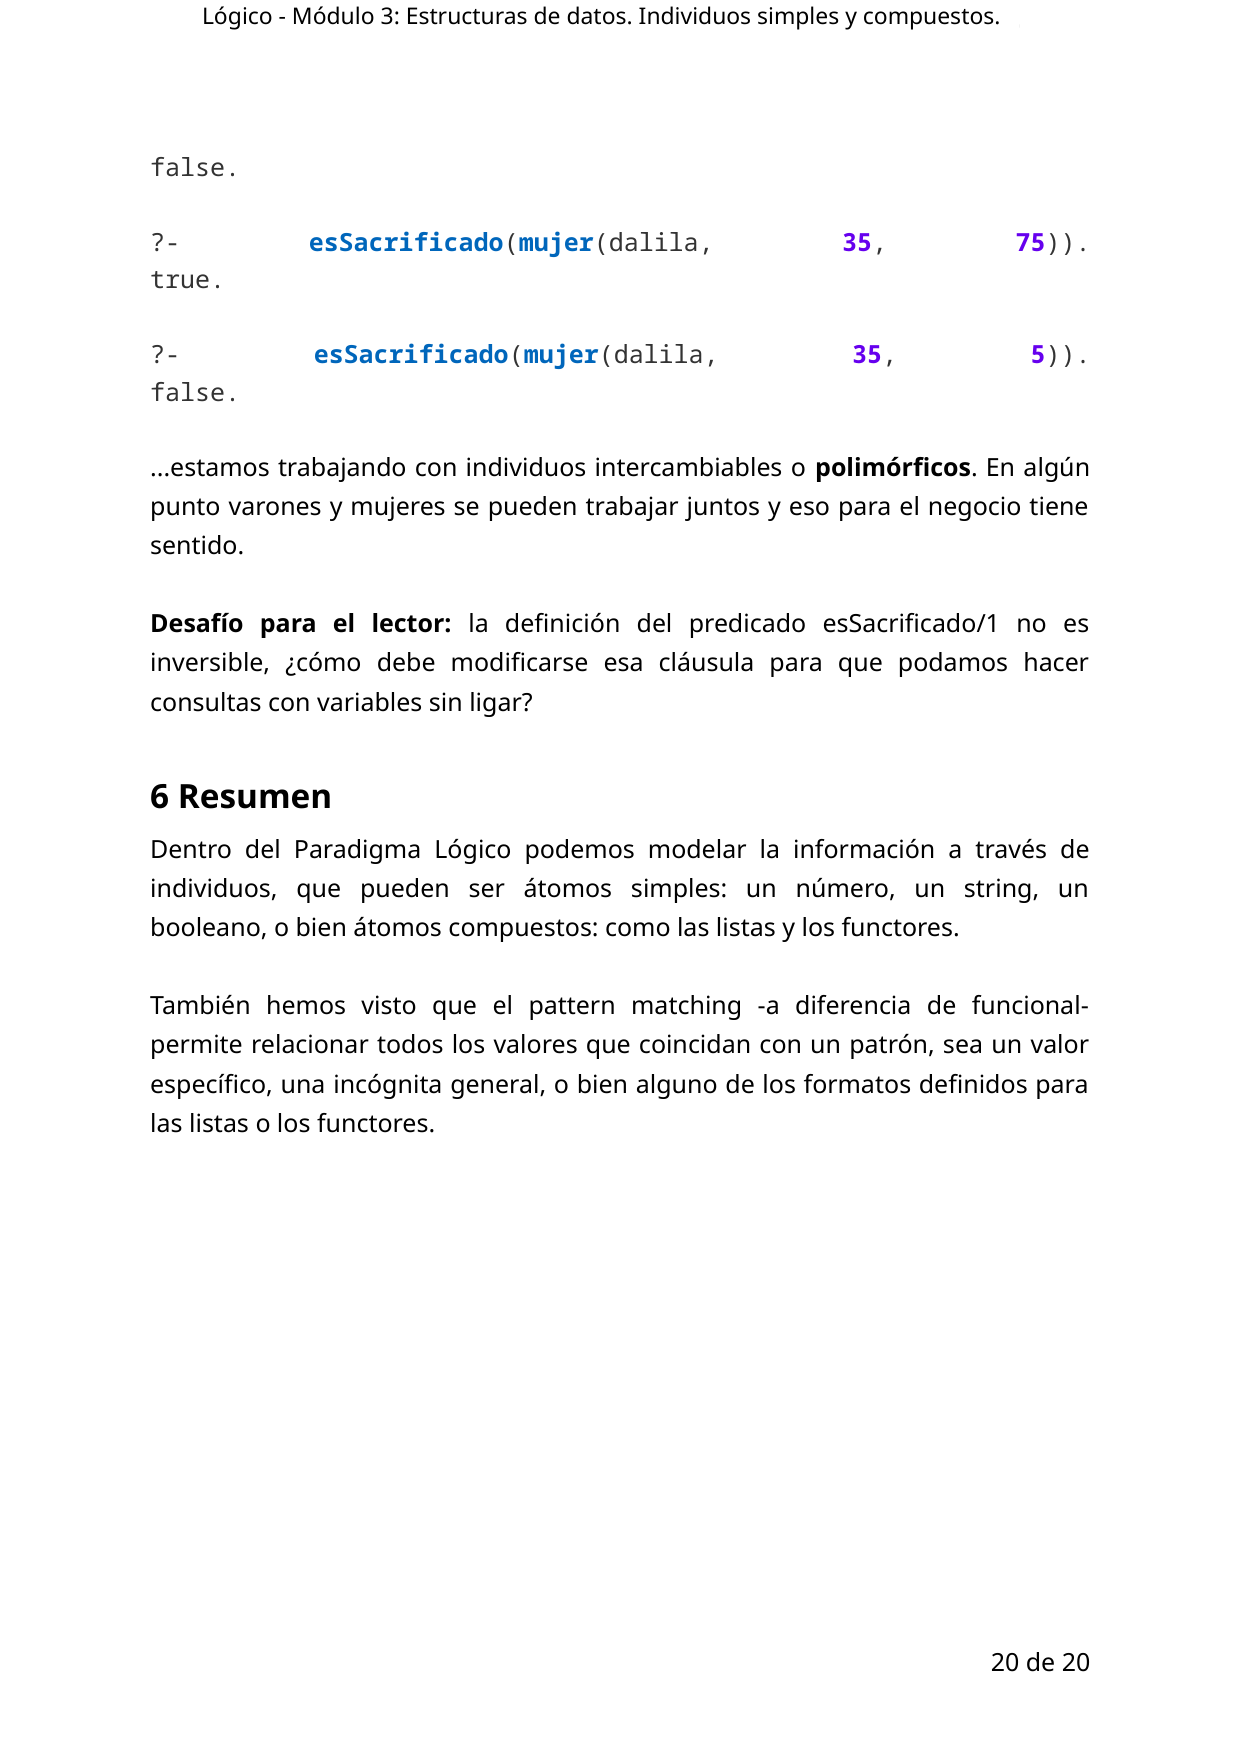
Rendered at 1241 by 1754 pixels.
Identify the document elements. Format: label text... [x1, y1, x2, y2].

text ...estamos trabajando con individuos intercambiables o polimórficos. En algún punto varones y mujeres se pueden trabajar juntos y eso para el negocio tiene sentido. [150, 449, 1090, 562]
subtitle 6 Resumen [150, 773, 1090, 819]
text También hemos visto que el pattern matching -a diferencia de funcional- permite relacionar todos los valores que coincidan con un patrón, sea un valor específico, una incógnita general, o bien alguno de los formatos definidos para las listas o los functores. [150, 988, 1090, 1139]
text Desafío para el lector: la definición del predicado esSacrificado/1 no es inversible, ¿cómo debe modificarse esa cláusula para que podamos hacer consultas con variables sin ligar? [150, 606, 1090, 718]
text false. ?- esSacrificado(mujer(dalila, 35, 75)). true. ?- esSacrificado(mujer(dalila, 35, 5)). false. [150, 150, 1090, 446]
text Dentro del Paradigma Lógico podemos modelar la información a través de individuos, que pueden ser átomos simples: un número, un string, un booleano, o bien átomos compuestos: como las listas y los functores. [150, 831, 1090, 944]
